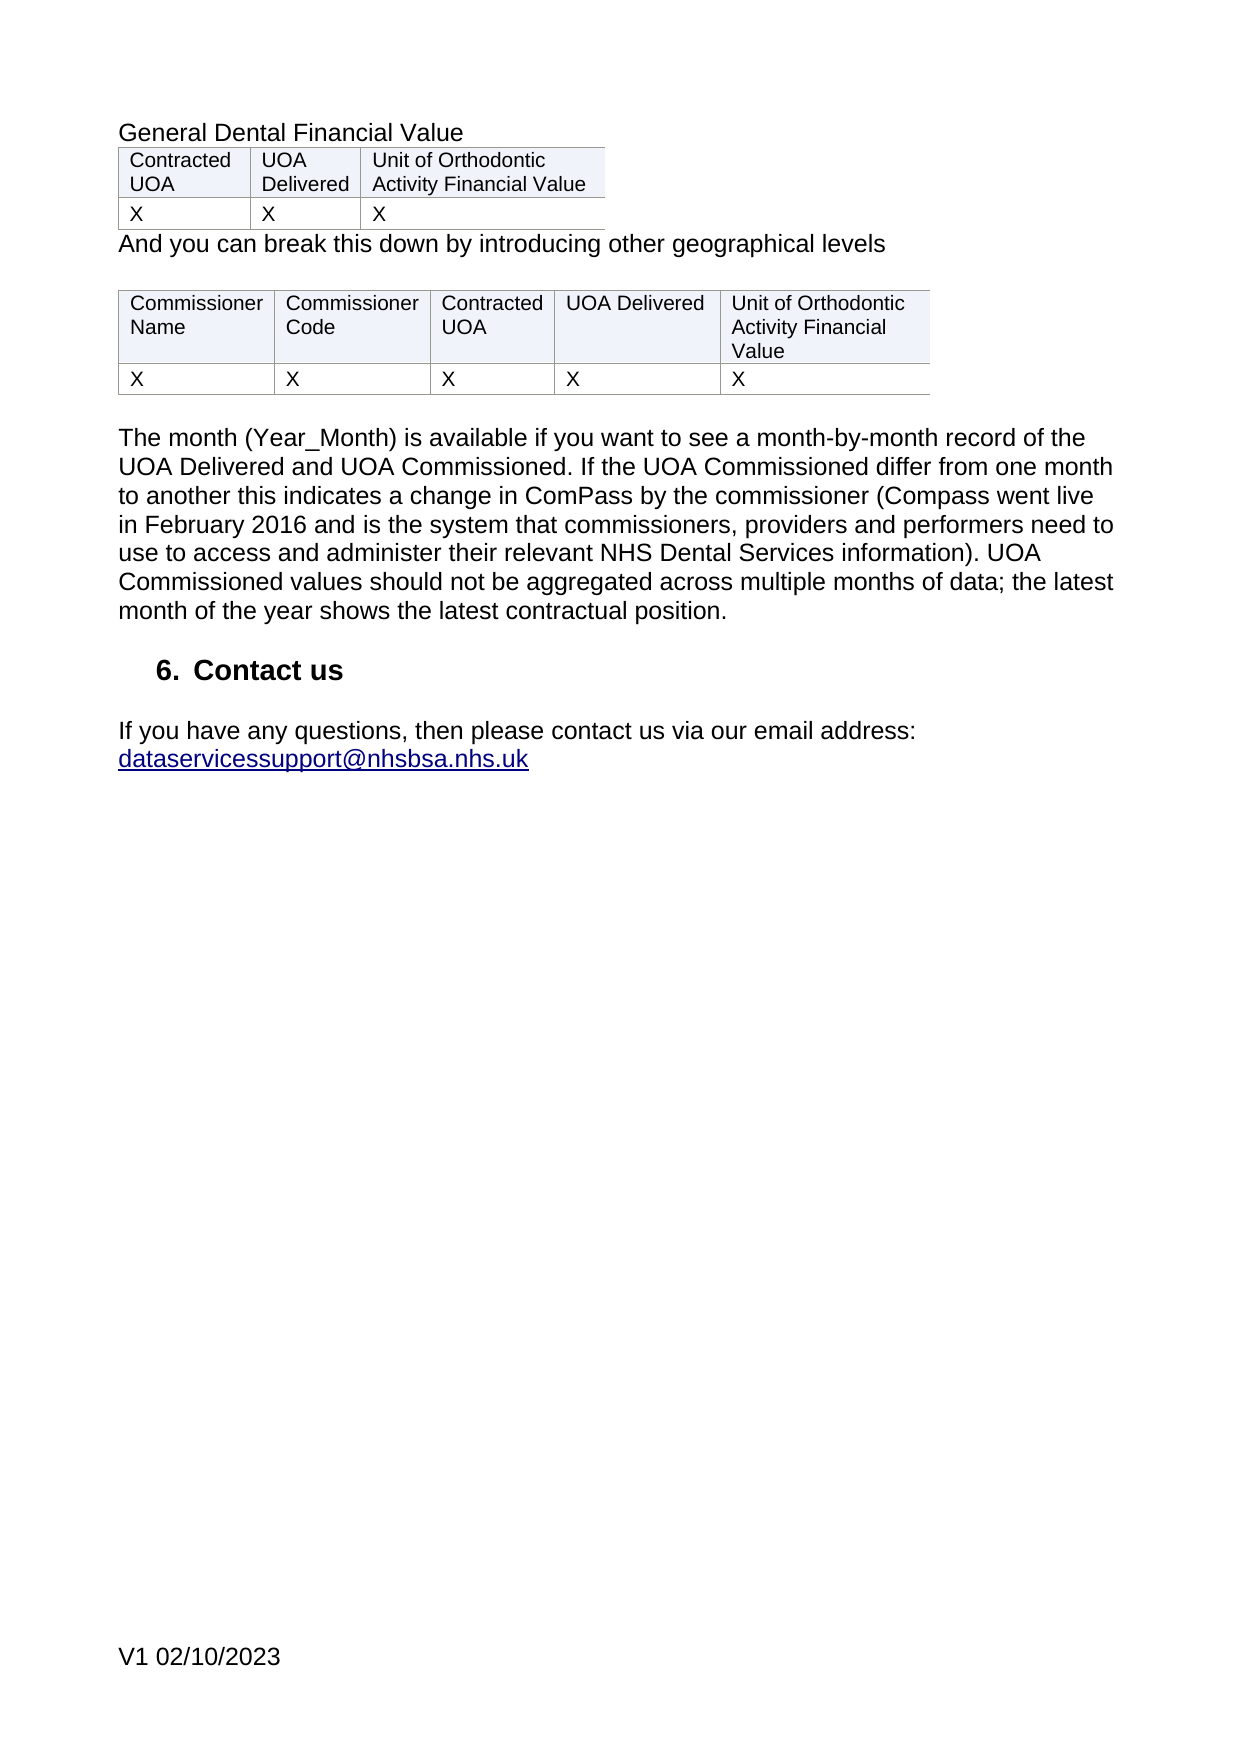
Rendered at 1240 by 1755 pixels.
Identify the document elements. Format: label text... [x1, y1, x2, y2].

text If you have any questions, then please contact us via our email address: [118, 716, 1121, 744]
text General Dental Financial Value [118, 118, 1121, 147]
text dataservicessupport@nhsbsa.nhs.uk [118, 744, 1121, 773]
table_cell X [361, 198, 605, 228]
table_cell [1181, 290, 1240, 362]
table_cell [1081, 290, 1181, 362]
table_header [1081, 258, 1181, 289]
table_cell [979, 363, 1081, 394]
table_cell X [119, 364, 274, 394]
table_header UOA Delivered [251, 148, 360, 197]
table_header [119, 258, 274, 289]
table_cell X [555, 364, 720, 394]
table_cell Commissioner Code [275, 291, 430, 362]
text And you can break this down by introducing other geographical levels [118, 229, 1121, 258]
table_cell Unit of Orthodontic Activity Financial Value [721, 291, 930, 362]
table_cell X [119, 198, 250, 228]
table_cell X [721, 364, 930, 394]
table_header [555, 258, 720, 289]
table_cell X [251, 198, 360, 228]
table_cell X [275, 364, 430, 394]
table_cell [930, 290, 979, 362]
table_cell [1081, 363, 1181, 394]
table_header [979, 258, 1081, 289]
table_cell UOA Delivered [555, 291, 720, 362]
table_header Contracted UOA [119, 148, 250, 197]
table_cell [1181, 363, 1240, 394]
text The month (Year_Month) is available if you want to see a month-by-month record of the UOA Delivered and UOA Commissioned. If the UOA Commissioned differ from one month to another this indicates a change in ComPass by the commissioner (Compass went live in February 2016 and is the system that commissioners, providers and performers need to use to access and administer their relevant NHS Dental Services information). UOA Commissioned values should not be aggregated across multiple months of data; the latest month of the year shows the latest contractual position. [118, 423, 1121, 625]
table_header Unit of Orthodontic Activity Financial Value [361, 148, 605, 197]
table_header [274, 258, 430, 289]
table_header [720, 258, 930, 289]
subtitle Contact us [156, 653, 1121, 687]
table_cell [979, 290, 1081, 362]
table_cell X [431, 364, 554, 394]
table_cell Contracted UOA [431, 291, 554, 362]
table_header [1181, 258, 1240, 289]
table_header [430, 258, 554, 289]
table_header [930, 258, 979, 289]
table_cell [930, 363, 979, 394]
table_cell Commissioner Name [119, 291, 274, 362]
